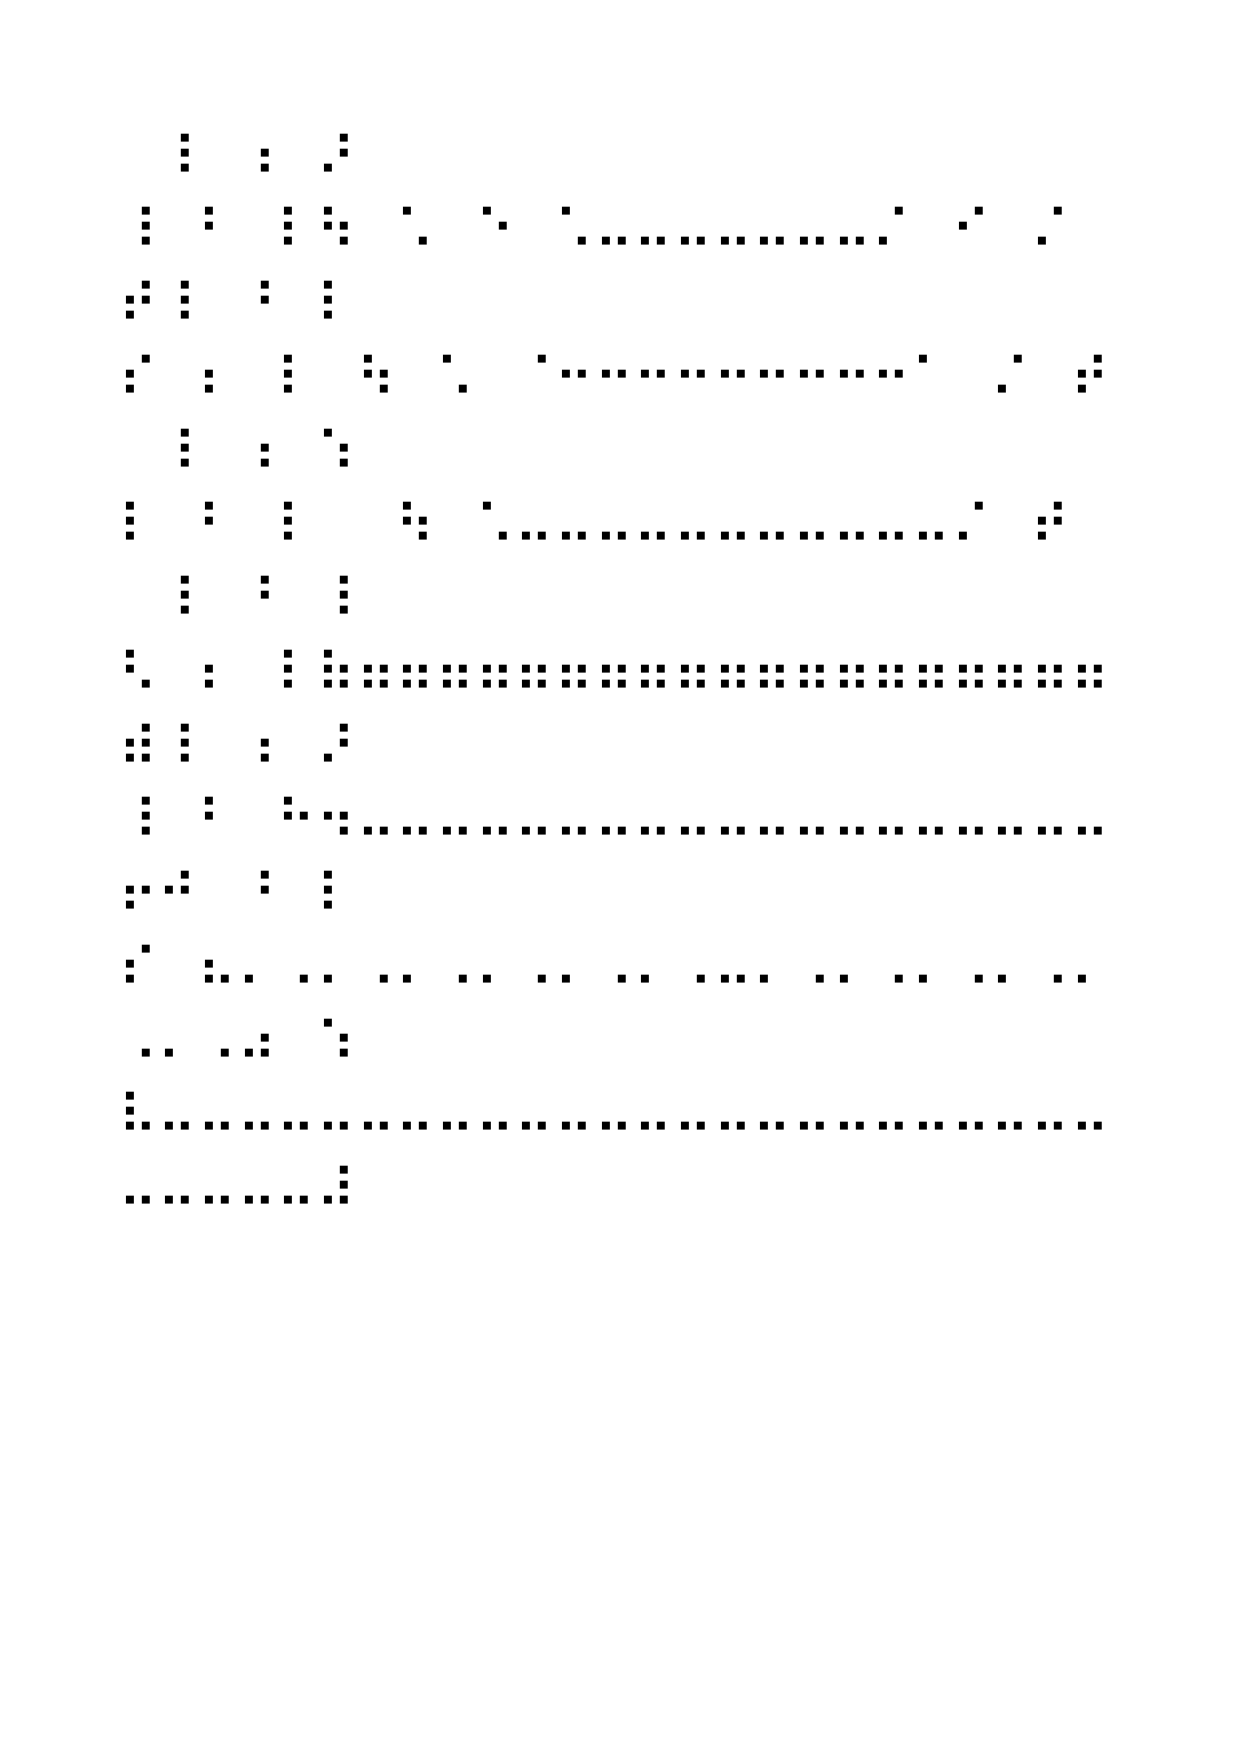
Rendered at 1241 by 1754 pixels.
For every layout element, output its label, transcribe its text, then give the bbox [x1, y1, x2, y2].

text ⠀⠸⠀⠰⠀⠜ [118, 118, 1122, 192]
text ⠸⠀⠃⠀⠓⠲⠤⠤⠤⠤⠤⠤⠤⠤⠤⠤⠤⠤⠤⠤⠤⠤⠤⠤⠤⠖⠚⠀⠘⠀⠇ [118, 782, 1122, 929]
text ⠣⠀⠆⠀⠇⠷⠶⠶⠶⠶⠶⠶⠶⠶⠶⠶⠶⠶⠶⠶⠶⠶⠶⠶⠶⠾⠸⠀⠰⠀⠜ [118, 634, 1122, 782]
text ⠸⠀⠃⠀⠇⠳⠀⠡⠀⠑⠀⠡⠤⠤⠤⠤⠤⠤⠤⠌⠀⠊⠀⠌⠀⠞⠸⠀⠘⠀⠇ [118, 192, 1122, 339]
text ⠎⠀⠦⠄⠠⠄⠠⠄⠠⠄⠠⠄⠠⠄⠠⠤⠄⠠⠄⠠⠄⠠⠄⠠⠄⠠⠄⠠⠴⠀⠱ [118, 929, 1122, 1077]
text ⠇⠀⠃⠀⠇⠀⠀⠳⠀⠡⠤⠤⠤⠤⠤⠤⠤⠤⠤⠤⠤⠌⠀⠞⠀⠀⠸⠀⠘⠀⠸ [118, 487, 1122, 634]
text ⠎⠀⠆⠀⠇⠀⠳⠀⠡⠀⠈⠒⠒⠒⠒⠒⠒⠒⠒⠒⠁⠀⠌⠀⠞⠀⠸⠀⠰⠀⠱ [118, 339, 1122, 487]
text ⠧⠤⠤⠤⠤⠤⠤⠤⠤⠤⠤⠤⠤⠤⠤⠤⠤⠤⠤⠤⠤⠤⠤⠤⠤⠤⠤⠤⠤⠤⠼ [118, 1077, 1122, 1224]
